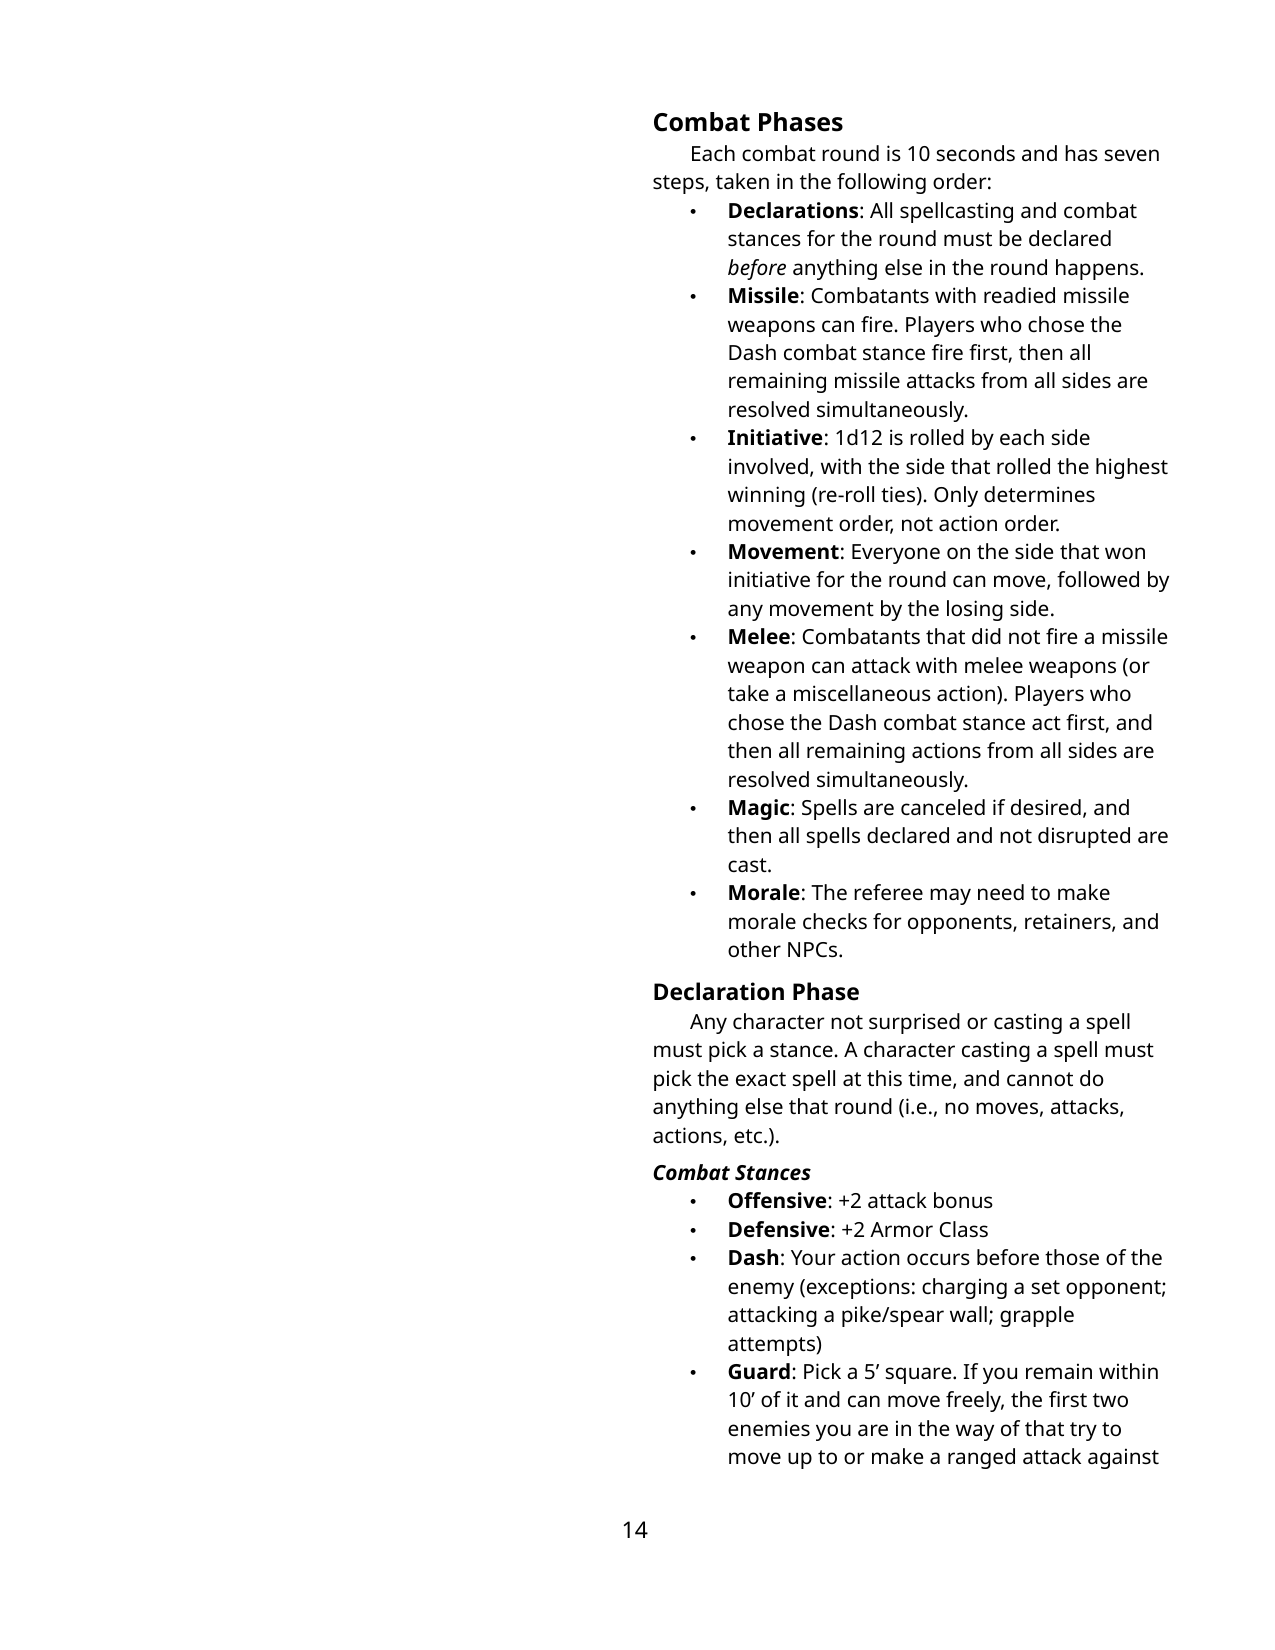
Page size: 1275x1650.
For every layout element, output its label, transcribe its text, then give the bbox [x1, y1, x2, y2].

list Initiative: 1d12 is rolled by each side involved, with the side that rolled the highest winning (re-roll ties). Only determines movement order, not action order. [690, 423, 1170, 537]
list Declarations: All spellcasting and combat stances for the round must be declared before anything else in the round happens. [690, 196, 1170, 281]
subtitle Combat Phases [652, 105, 1170, 139]
list Defensive: +2 Armor Class [690, 1215, 1170, 1243]
list Offensive: +2 attack bonus [690, 1187, 1170, 1215]
subtitle Combat Stances [652, 1158, 1170, 1187]
list Missile: Combatants with readied missile weapons can fire. Players who chose the Dash combat stance fire first, then all remaining missile attacks from all sides are resolved simultaneously. [690, 281, 1170, 423]
text Any character not surprised or casting a spell must pick a stance. A character casting a spell must pick the exact spell at this time, and cannot do anything else that round (i.e., no moves, attacks, actions, etc.). [652, 1007, 1170, 1149]
list Guard: Pick a 5’ square. If you remain within 10’ of it and can move freely, the first two enemies you are in the way of that try to move up to or make a ranged attack against [690, 1357, 1170, 1471]
text Each combat round is 10 seconds and has seven steps, taken in the following order: [652, 139, 1170, 196]
list Morale: The referee may need to make morale checks for opponents, retainers, and other NPCs. [690, 878, 1170, 964]
subtitle Declaration Phase [652, 976, 1170, 1007]
list Magic: Spells are canceled if desired, and then all spells declared and not disrupted are cast. [690, 793, 1170, 878]
list Dash: Your action occurs before those of the enemy (exceptions: charging a set opponent; attacking a pike/spear wall; grapple attempts) [690, 1243, 1170, 1357]
list Movement: Everyone on the side that won initiative for the round can move, followed by any movement by the losing side. [690, 537, 1170, 622]
list Melee: Combatants that did not fire a missile weapon can attack with melee weapons (or take a miscellaneous action). Players who chose the Dash combat stance act first, and then all remaining actions from all sides are resolved simultaneously. [690, 622, 1170, 793]
